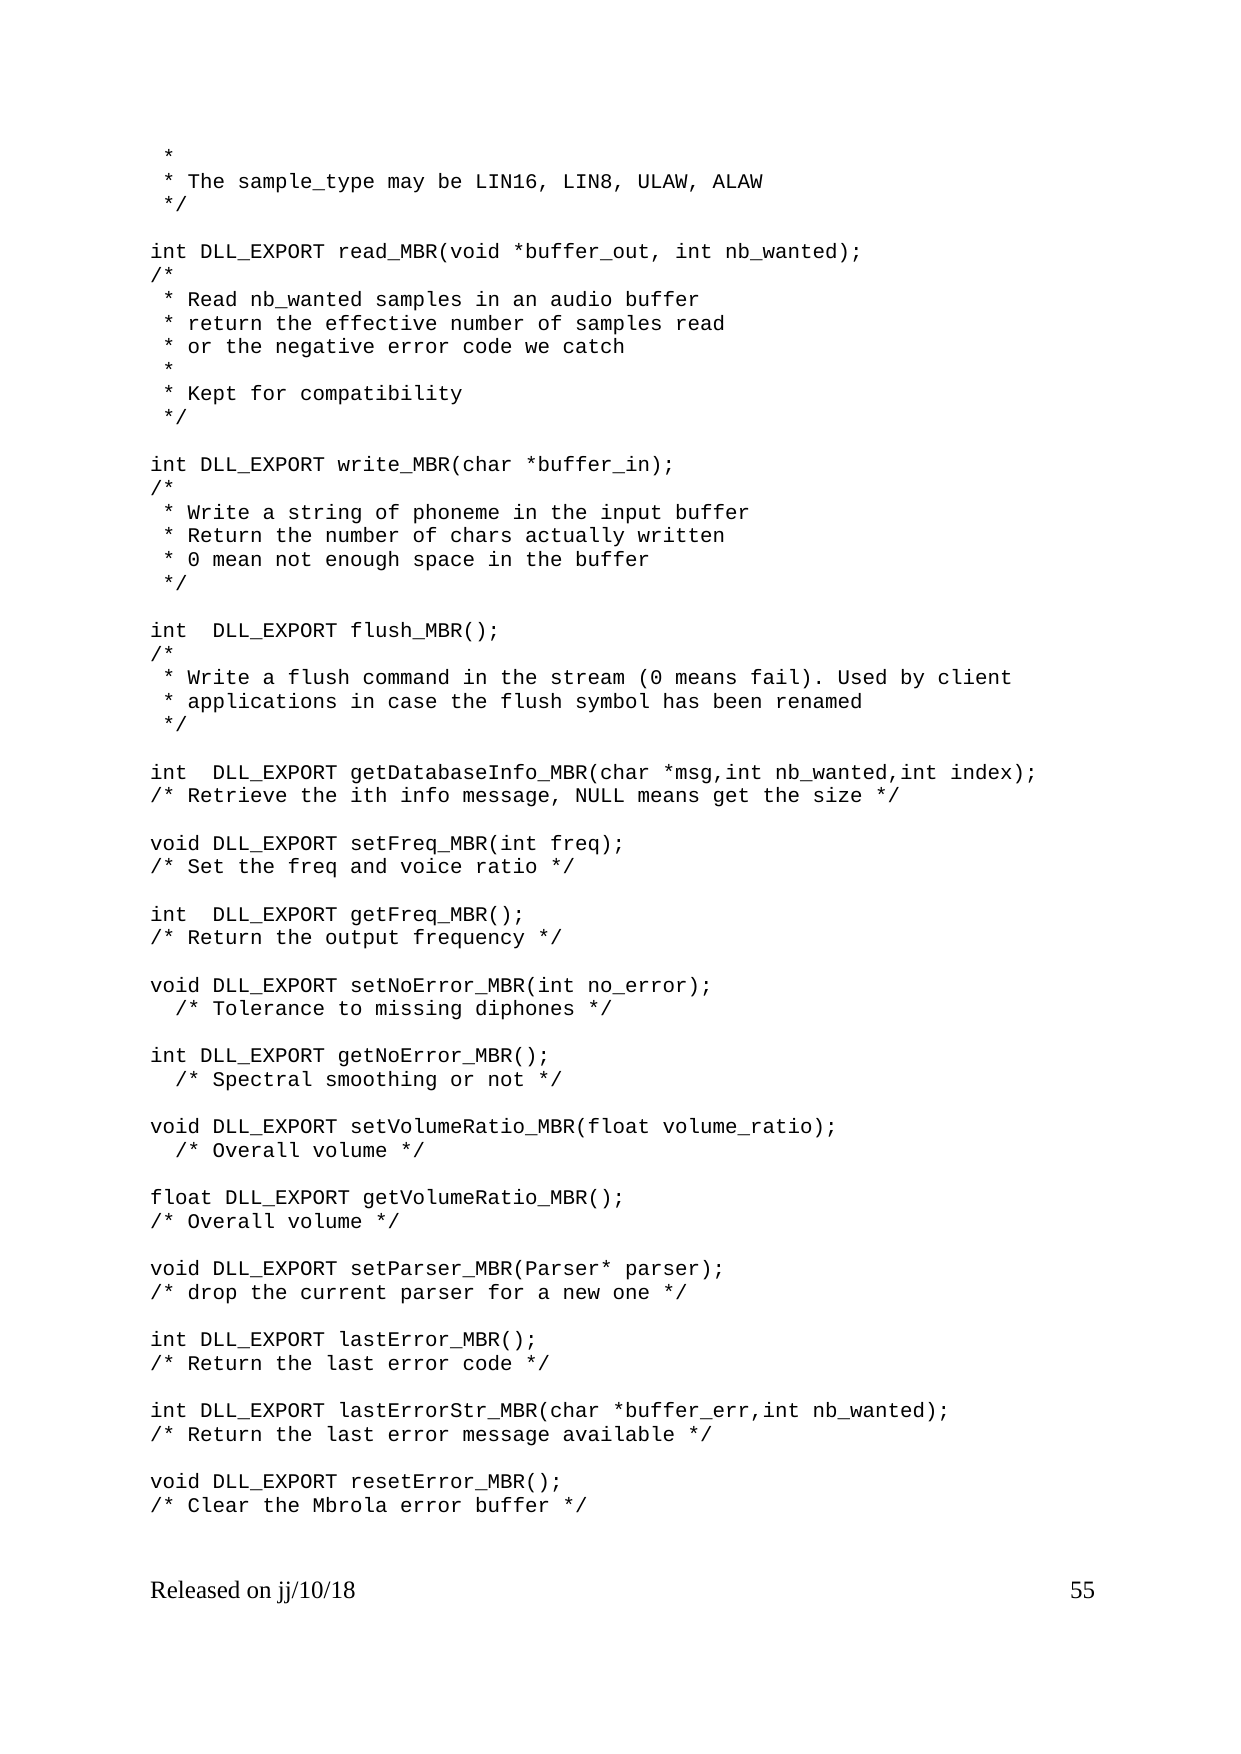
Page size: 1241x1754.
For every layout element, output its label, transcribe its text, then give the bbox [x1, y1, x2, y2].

text void DLL_EXPORT resetError_MBR(); [150, 1471, 1056, 1495]
text * or the negative error code we catch [150, 336, 1056, 360]
text * [150, 360, 1056, 383]
text void DLL_EXPORT setVolumeRatio_MBR(float volume_ratio); [150, 1116, 1056, 1140]
text /* [150, 265, 1056, 289]
text /* Set the freq and voice ratio */ [150, 856, 1056, 880]
text void DLL_EXPORT setNoError_MBR(int no_error); [150, 974, 1056, 998]
text /* [150, 478, 1056, 502]
text int DLL_EXPORT lastError_MBR(); [150, 1329, 1056, 1353]
text /* Return the output frequency */ [150, 927, 1056, 951]
text /* Return the last error code */ [150, 1353, 1056, 1377]
text /* Return the last error message available */ [150, 1424, 1056, 1447]
text /* Retrieve the ith info message, NULL means get the size */ [150, 785, 1056, 809]
text * Return the number of chars actually written [150, 525, 1056, 549]
text int DLL_EXPORT getDatabaseInfo_MBR(char *msg,int nb_wanted,int index); [150, 762, 1056, 785]
text */ [150, 573, 1056, 596]
text int DLL_EXPORT read_MBR(void *buffer_out, int nb_wanted); [150, 242, 1056, 265]
text /* Spectral smoothing or not */ [150, 1069, 1056, 1093]
text int DLL_EXPORT getNoError_MBR(); [150, 1046, 1056, 1069]
text void DLL_EXPORT setParser_MBR(Parser* parser); [150, 1258, 1056, 1282]
text * Write a string of phoneme in the input buffer [150, 502, 1056, 525]
text */ [150, 714, 1056, 738]
text /* Clear the Mbrola error buffer */ [150, 1495, 1056, 1518]
text * The sample_type may be LIN16, LIN8, ULAW, ALAW [150, 171, 1056, 194]
text * Write a flush command in the stream (0 means fail). Used by client [150, 667, 1056, 691]
text int DLL_EXPORT getFreq_MBR(); [150, 904, 1056, 927]
text float DLL_EXPORT getVolumeRatio_MBR(); [150, 1187, 1056, 1211]
text /* drop the current parser for a new one */ [150, 1282, 1056, 1306]
text * Read nb_wanted samples in an audio buffer [150, 289, 1056, 312]
text */ [150, 194, 1056, 218]
text int DLL_EXPORT flush_MBR(); [150, 620, 1056, 643]
text * [150, 147, 1056, 171]
text /* Tolerance to missing diphones */ [150, 998, 1056, 1022]
text * applications in case the flush symbol has been renamed [150, 691, 1056, 714]
text * 0 mean not enough space in the buffer [150, 549, 1056, 573]
text * Kept for compatibility [150, 383, 1056, 407]
text int DLL_EXPORT lastErrorStr_MBR(char *buffer_err,int nb_wanted); [150, 1400, 1056, 1424]
text */ [150, 407, 1056, 431]
text /* Overall volume */ [150, 1140, 1056, 1164]
text int DLL_EXPORT write_MBR(char *buffer_in); [150, 454, 1056, 478]
text /* Overall volume */ [150, 1211, 1056, 1235]
text * return the effective number of samples read [150, 312, 1056, 336]
text /* [150, 643, 1056, 667]
text void DLL_EXPORT setFreq_MBR(int freq); [150, 833, 1056, 856]
